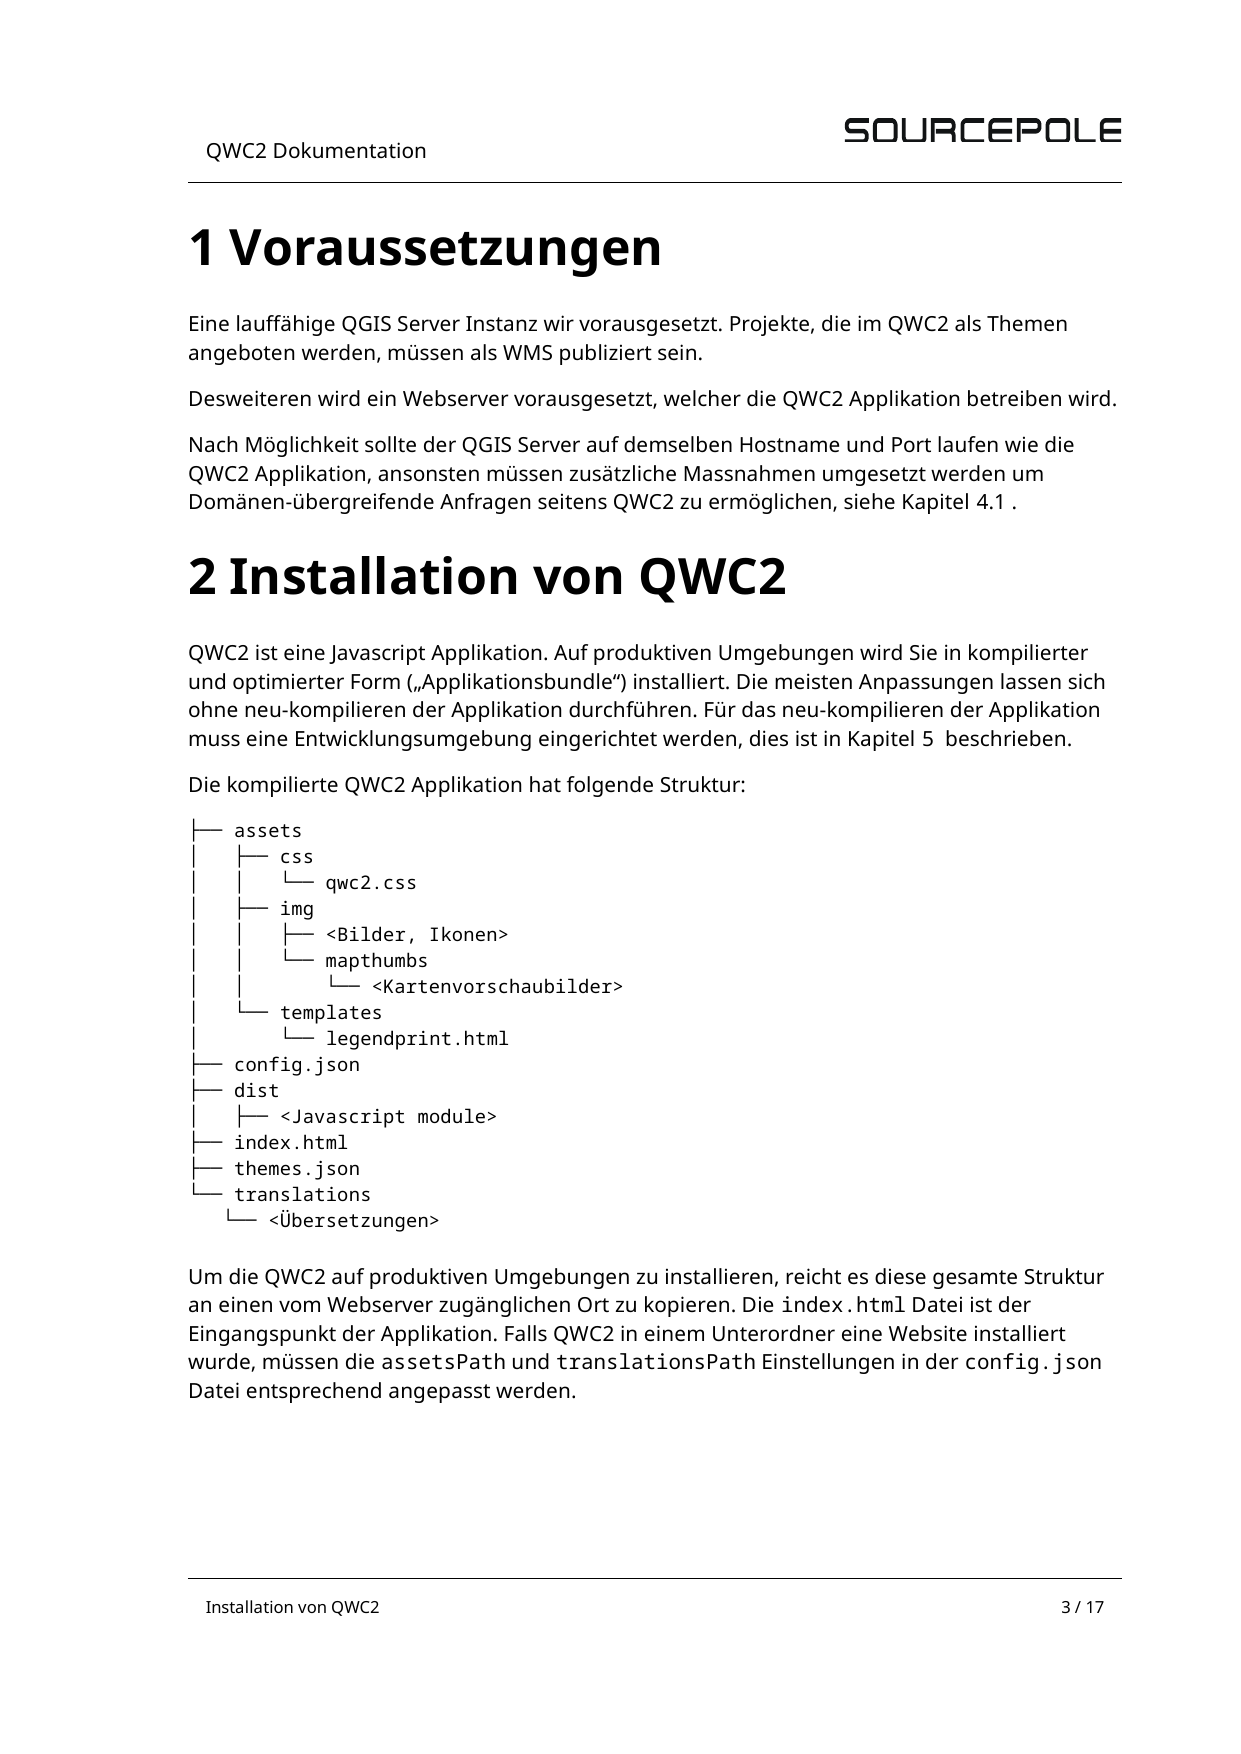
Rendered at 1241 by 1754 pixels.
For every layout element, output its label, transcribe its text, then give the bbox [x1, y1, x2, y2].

text QWC2 ist eine Javascript Applikation. Auf produktiven Umgebungen wird Sie in kompilierter und optimierter Form („Applikationsbundle“) installiert. Die meisten Anpassungen lassen sich ohne neu-kompilieren der Applikation durchführen. Für das neu-kompilieren der Applikation muss eine Entwicklungsumgebung eingerichtet werden, dies ist in Kapitel 5 beschrieben. [188, 638, 1122, 752]
text Desweiteren wird ein Webserver vorausgesetzt, welcher die QWC2 Applikation betreiben wird. [188, 384, 1122, 412]
subtitle Voraussetzungen [188, 212, 1122, 280]
text ├── assets │ ├── css │ │ └── qwc2.css │ ├── img │ │ ├── <Bilder, Ikonen> │ │ └── mapthumbs │ │ └── <Kartenvorschaubilder> │ └── templates │ └── legendprint.html ├── config.json ├── dist │ ├── <Javascript module> ├── index.html ├── themes.json └── translations └── <Übersetzungen> Um die QWC2 auf produktiven Umgebungen zu installieren, reicht es diese gesamte Struktur an einen vom Webserver zugänglichen Ort zu kopieren. Die index.html Datei ist der Eingangspunkt der Applikation. Falls QWC2 in einem Unterordner eine Website installiert wurde, müssen die assetsPath und translationsPath Einstellungen in der config.json Datei entsprechend angepasst werden. [188, 816, 1122, 1404]
subtitle Installation von QWC2 [188, 541, 1122, 609]
text Nach Möglichkeit sollte der QGIS Server auf demselben Hostname und Port laufen wie die QWC2 Applikation, ansonsten müssen zusätzliche Massnahmen umgesetzt werden um Domänen-übergreifende Anfragen seitens QWC2 zu ermöglichen, siehe Kapitel 4.1. [188, 430, 1122, 516]
text Eine lauffähige QGIS Server Instanz wir vorausgesetzt. Projekte, die im QWC2 als Themen angeboten werden, müssen als WMS publiziert sein. [188, 309, 1122, 366]
text Die kompilierte QWC2 Applikation hat folgende Struktur: [188, 770, 1122, 799]
